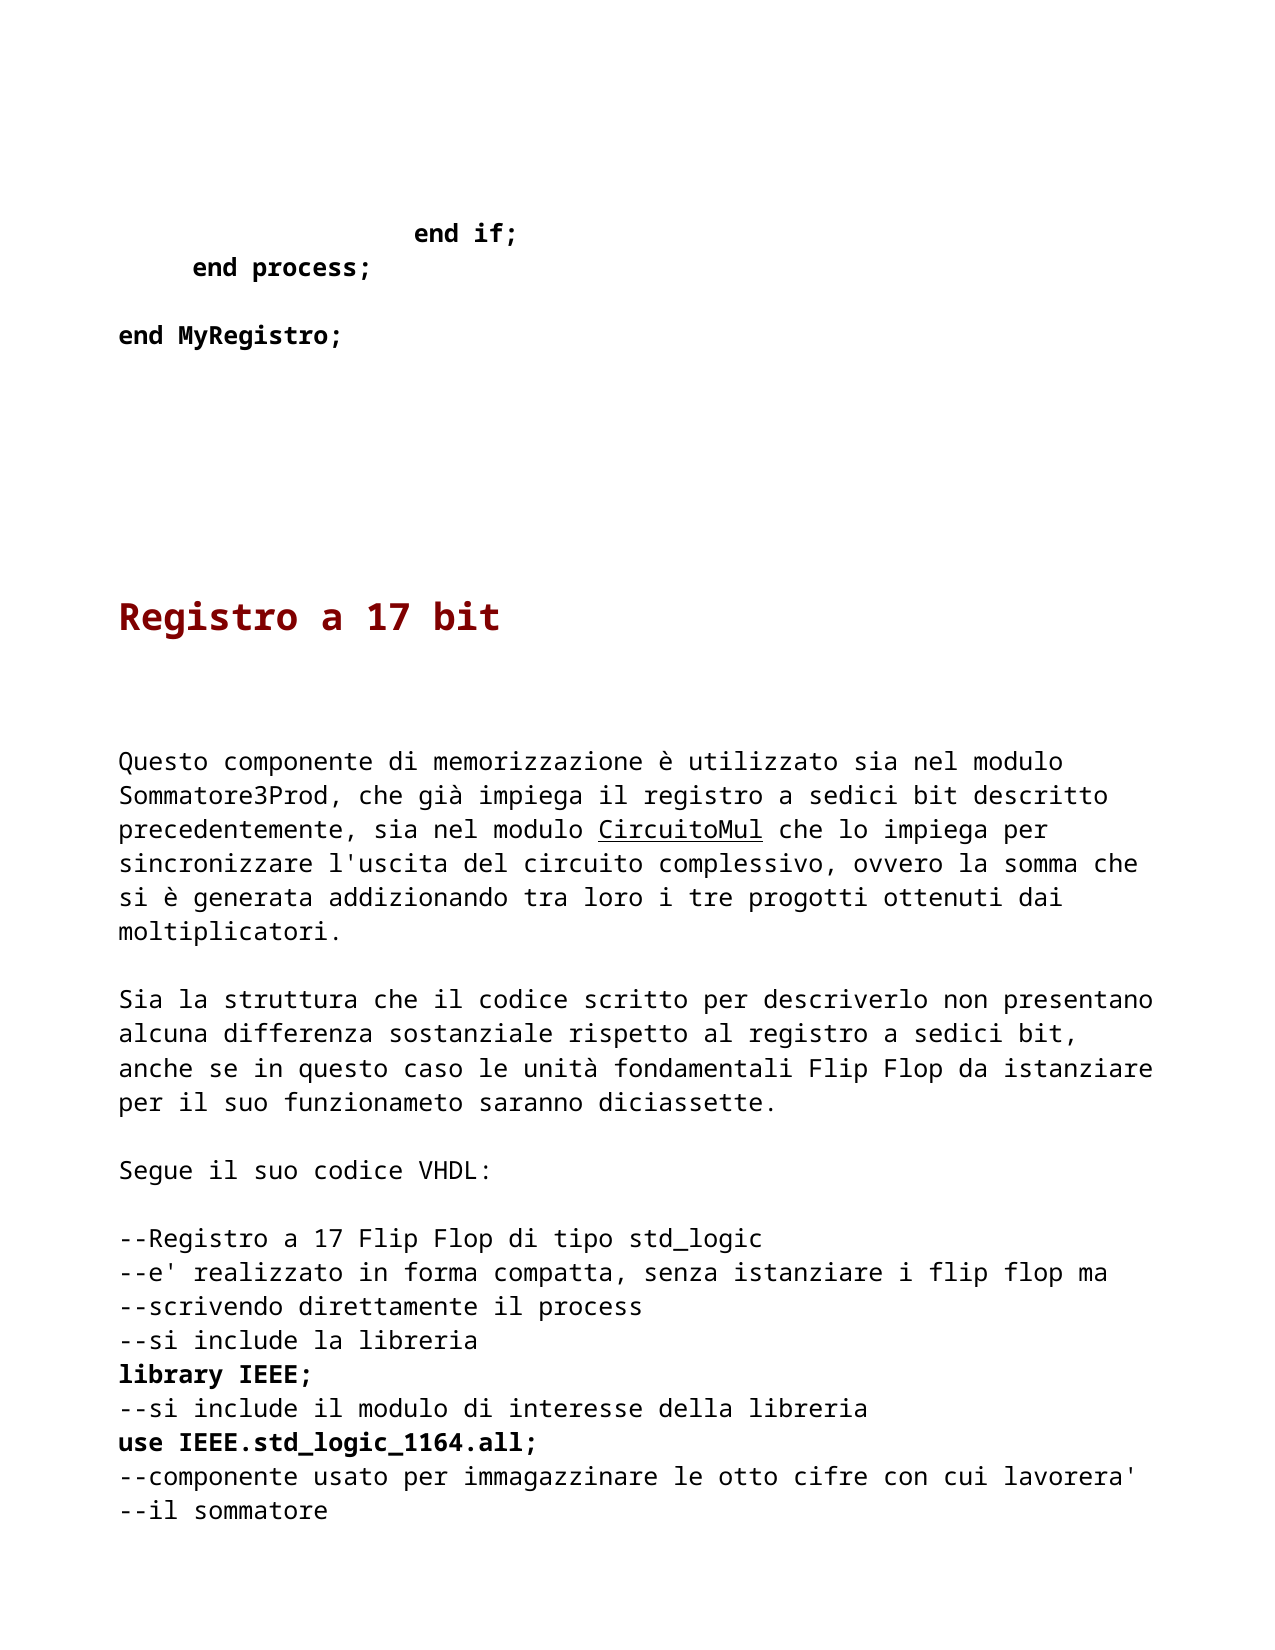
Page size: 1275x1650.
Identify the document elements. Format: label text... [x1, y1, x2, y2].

text Sia la struttura che il codice scritto per descriverlo non presentano alcuna differenza sostanziale rispetto al registro a sedici bit, anche se in questo caso le unità fondamentali Flip Flop da istanziare per il suo funzionameto saranno diciassette. [118, 982, 1157, 1118]
text Segue il suo codice VHDL: [118, 1152, 1157, 1186]
text --si include il modulo di interesse della libreria [118, 1391, 1157, 1425]
text library IEEE; [118, 1357, 1157, 1391]
text end MyRegistro; [118, 318, 1157, 352]
text end if; [118, 216, 1157, 250]
text Questo componente di memorizzazione è utilizzato sia nel modulo Sommatore3Prod, che già impiega il registro a sedici bit descritto precedentemente, sia nel modulo CircuitoMul che lo impiega per sincronizzare l'uscita del circuito complessivo, ovvero la somma che si è generata addizionando tra loro i tre progotti ottenuti dai moltiplicatori. [118, 744, 1157, 948]
text use IEEE.std_logic_1164.all; [118, 1425, 1157, 1459]
text --e' realizzato in forma compatta, senza istanziare i flip flop ma [118, 1254, 1157, 1289]
text --scrivendo direttamente il process [118, 1289, 1157, 1323]
text Registro a 17 bit [118, 590, 1157, 641]
text end process; [118, 250, 1157, 284]
text --componente usato per immagazzinare le otto cifre con cui lavorera' --il sommatore [118, 1459, 1157, 1527]
text --si include la libreria [118, 1323, 1157, 1357]
text --Registro a 17 Flip Flop di tipo std_logic [118, 1221, 1157, 1254]
